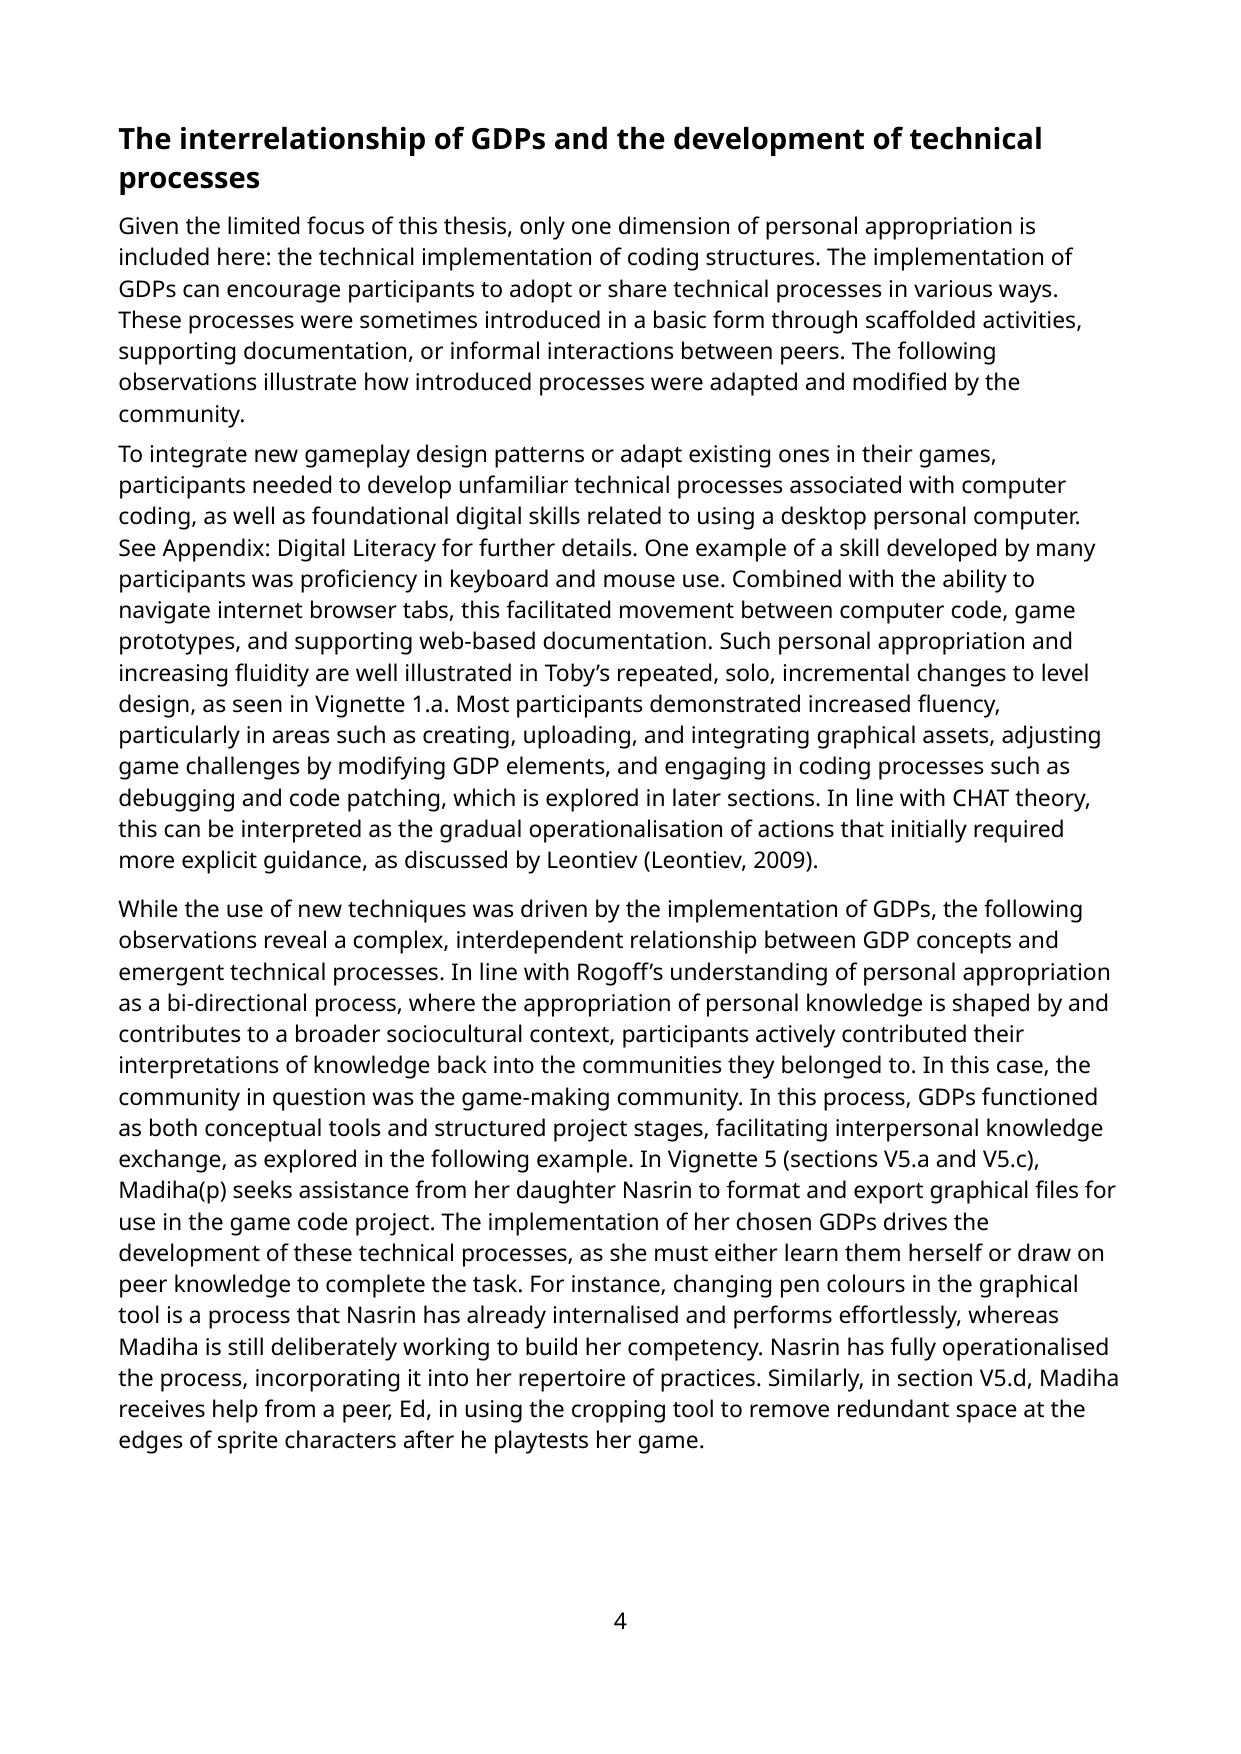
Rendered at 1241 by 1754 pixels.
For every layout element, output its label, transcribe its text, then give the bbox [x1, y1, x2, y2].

text To integrate new gameplay design patterns or adapt existing ones in their games, participants needed to develop unfamiliar technical processes associated with computer coding, as well as foundational digital skills related to using a desktop personal computer. See Appendix: Digital Literacy for further details. One example of a skill developed by many participants was proficiency in keyboard and mouse use. Combined with the ability to navigate internet browser tabs, this facilitated movement between computer code, game prototypes, and supporting web-based documentation. Such personal appropriation and increasing fluidity are well illustrated in Toby’s repeated, solo, incremental changes to level design, as seen in Vignette 1.a. Most participants demonstrated increased fluency, particularly in areas such as creating, uploading, and integrating graphical assets, adjusting game challenges by modifying GDP elements, and engaging in coding processes such as debugging and code patching, which is explored in later sections. In line with CHAT theory, this can be interpreted as the gradual operationalisation of actions that initially required more explicit guidance, as discussed by Leontiev (Leontiev, 2009). [118, 438, 1122, 875]
subtitle The interrelationship of GDPs and the development of technical processes [118, 118, 1122, 197]
text While the use of new techniques was driven by the implementation of GDPs, the following observations reveal a complex, interdependent relationship between GDP concepts and emergent technical processes. In line with Rogoff’s understanding of personal appropriation as a bi-directional process, where the appropriation of personal knowledge is shaped by and contributes to a broader sociocultural context, participants actively contributed their interpretations of knowledge back into the communities they belonged to. In this case, the community in question was the game-making community. In this process, GDPs functioned as both conceptual tools and structured project stages, facilitating interpersonal knowledge exchange, as explored in the following example. In Vignette 5 (sections V5.a and V5.c), Madiha(p) seeks assistance from her daughter Nasrin to format and export graphical files for use in the game code project. The implementation of her chosen GDPs drives the development of these technical processes, as she must either learn them herself or draw on peer knowledge to complete the task. For instance, changing pen colours in the graphical tool is a process that Nasrin has already internalised and performs effortlessly, whereas Madiha is still deliberately working to build her competency. Nasrin has fully operationalised the process, incorporating it into her repertoire of practices. Similarly, in section V5.d, Madiha receives help from a peer, Ed, in using the cropping tool to remove redundant space at the edges of sprite characters after he playtests her game. [118, 893, 1122, 1456]
text Given the limited focus of this thesis, only one dimension of personal appropriation is included here: the technical implementation of coding structures. The implementation of GDPs can encourage participants to adopt or share technical processes in various ways. These processes were sometimes introduced in a basic form through scaffolded activities, supporting documentation, or informal interactions between peers. The following observations illustrate how introduced processes were adapted and modified by the community. [118, 210, 1122, 429]
